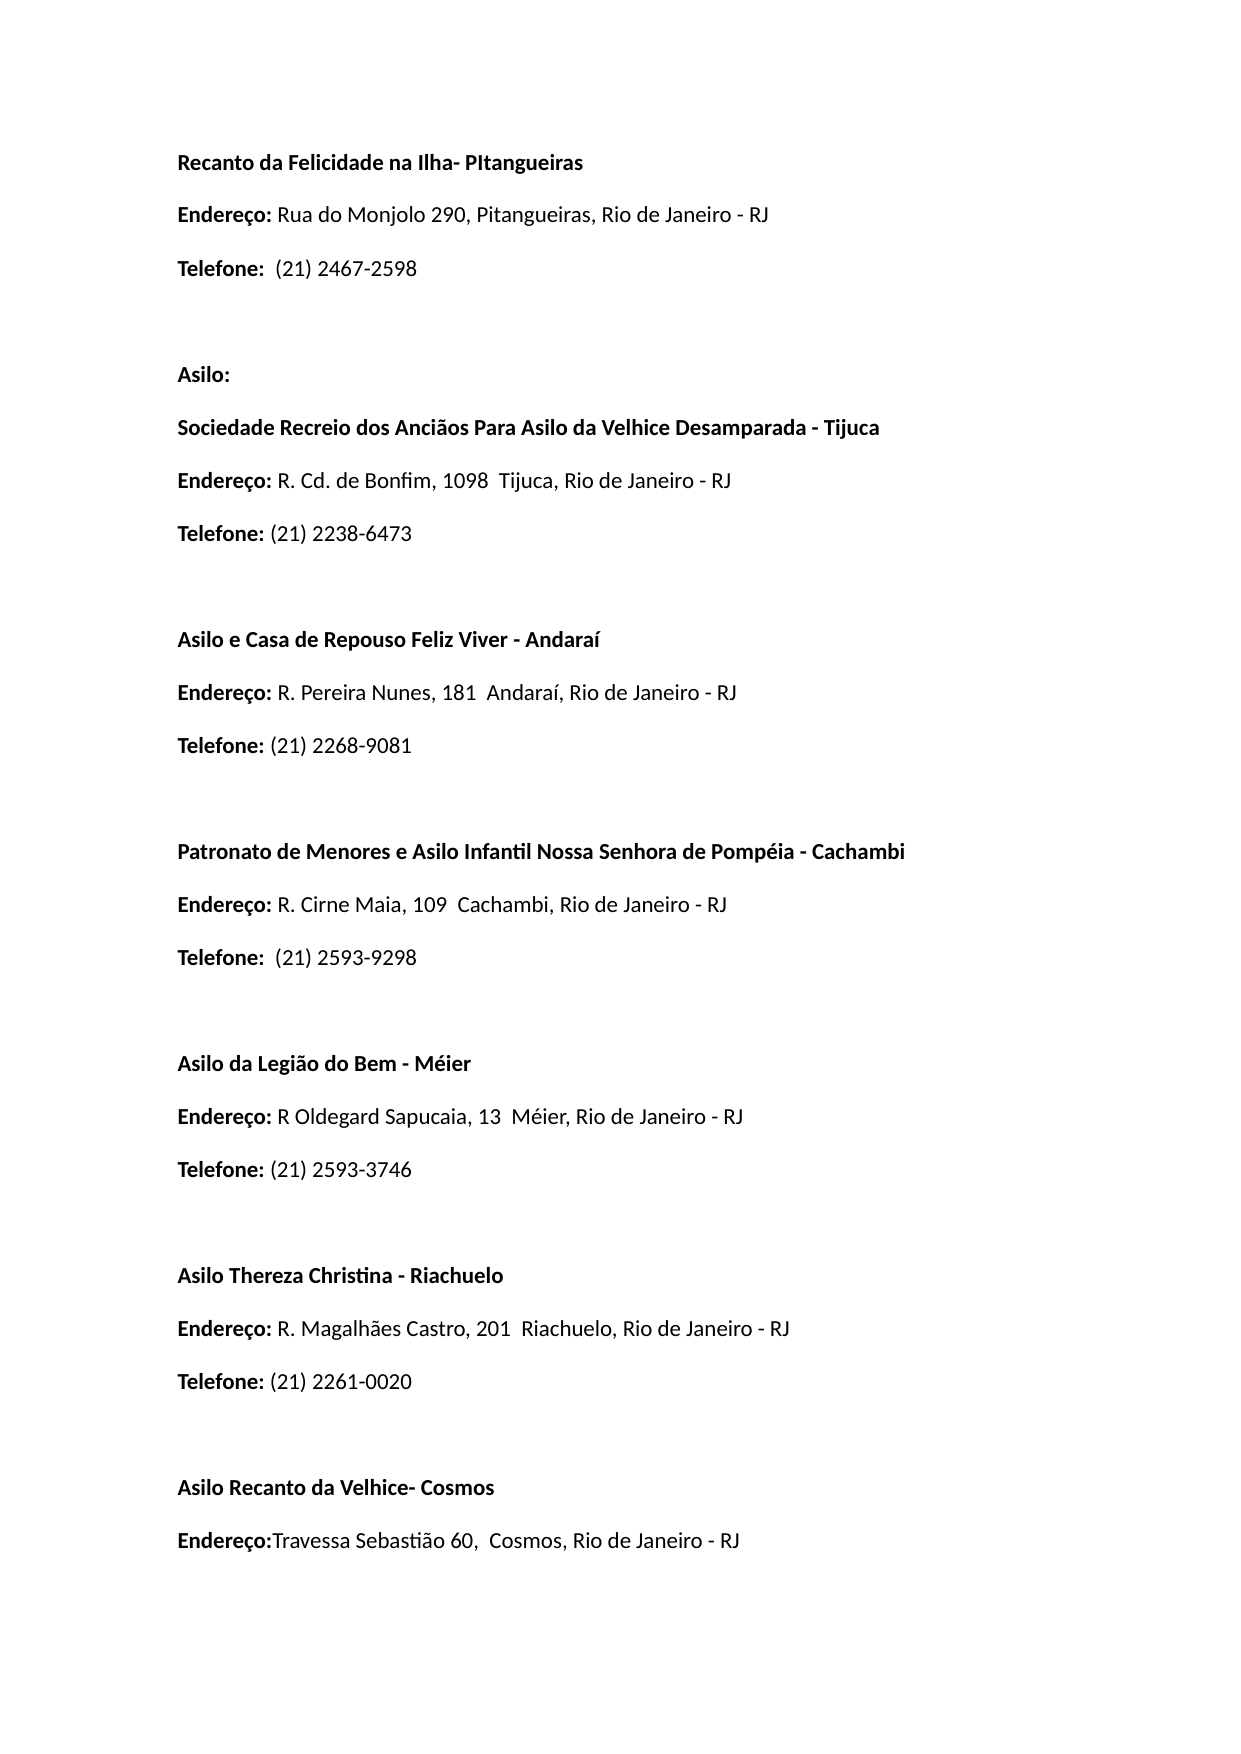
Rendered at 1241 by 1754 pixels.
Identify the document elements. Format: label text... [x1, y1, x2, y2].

text Endereço:Travessa Sebastião 60, Cosmos, Rio de Janeiro - RJ [177, 1526, 1063, 1554]
text Asilo Recanto da Velhice- Cosmos [177, 1473, 1063, 1501]
text Endereço: R. Pereira Nunes, 181 Andaraí, Rio de Janeiro - RJ [177, 678, 1063, 706]
text Asilo da Legião do Bem - Méier [177, 1049, 1063, 1077]
text Sociedade Recreio dos Anciãos Para Asilo da Velhice Desamparada - Tijuca [177, 413, 1063, 441]
text Endereço: Rua do Monjolo 290, Pitangueiras, Rio de Janeiro - RJ [177, 201, 1063, 229]
text Telefone: (21) 2268-9081 [177, 731, 1063, 759]
text Telefone: (21) 2593-9298 [177, 943, 1063, 971]
text Endereço: R. Cd. de Bonfim, 1098 Tijuca, Rio de Janeiro - RJ [177, 466, 1063, 494]
text Patronato de Menores e Asilo Infantil Nossa Senhora de Pompéia - Cachambi [177, 837, 1063, 865]
text Telefone: (21) 2593-3746 [177, 1155, 1063, 1183]
text Endereço: R. Magalhães Castro, 201 Riachuelo, Rio de Janeiro - RJ [177, 1314, 1063, 1342]
text Telefone: (21) 2238-6473 [177, 519, 1063, 547]
text Telefone: (21) 2261-0020 [177, 1367, 1063, 1395]
text Recanto da Felicidade na Ilha- PItangueiras [177, 148, 1063, 176]
text Telefone: (21) 2467-2598 [177, 254, 1063, 282]
text Endereço: R Oldegard Sapucaia, 13 Méier, Rio de Janeiro - RJ [177, 1102, 1063, 1130]
text Asilo e Casa de Repouso Feliz Viver - Andaraí [177, 625, 1063, 653]
text Endereço: R. Cirne Maia, 109 Cachambi, Rio de Janeiro - RJ [177, 890, 1063, 918]
text Asilo: [177, 360, 1063, 388]
text Asilo Thereza Christina - Riachuelo [177, 1261, 1063, 1289]
